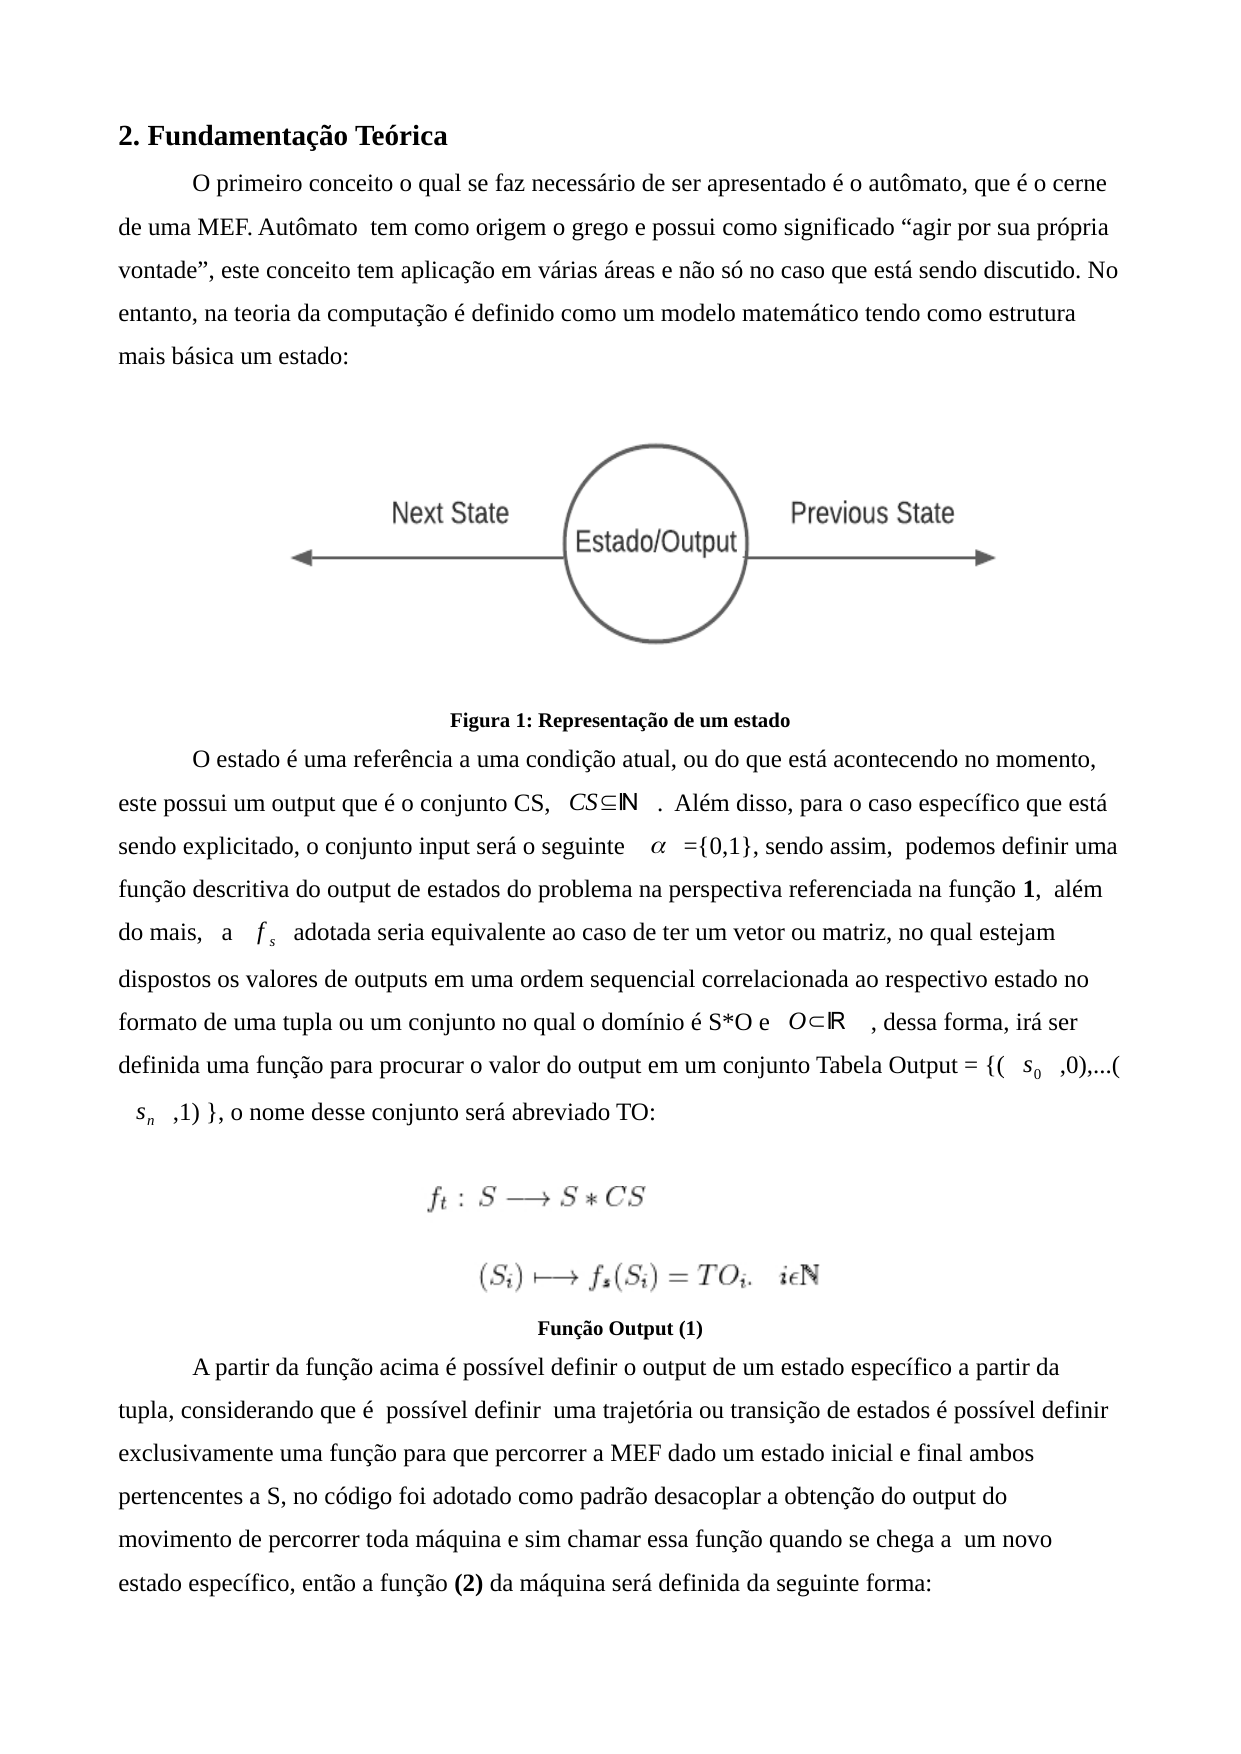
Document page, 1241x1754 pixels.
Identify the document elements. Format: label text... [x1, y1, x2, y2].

text A partir da função acima é possível definir o output de um estado específico a partir da tupla, considerando que é possível definir uma trajetória ou transição de estados é possível definir exclusivamente uma função para que percorrer a MEF dado um estado inicial e final ambos pertencentes a S, no código foi adotado como padrão desacoplar a obtenção do output do movimento de percorrer toda máquina e sim chamar essa função quando se chega a um novo estado específico, então a função (2) da máquina será definida da seguinte forma: [118, 1352, 1122, 1596]
text Função Output (1) [118, 1316, 1122, 1340]
text Figura 1: Representação de um estado [118, 708, 1122, 732]
text O primeiro conceito o qual se faz necessário de ser apresentado é o autômato, que é o cerne de uma MEF. Autômato tem como origem o grego e possui como significado “agir por sua própria vontade”, este conceito tem aplicação em várias áreas e não só no caso que está sendo discutido. No entanto, na teoria da computação é definido como um modelo matemático tendo como estrutura mais básica um estado: [118, 168, 1122, 370]
picture [277, 390, 1012, 698]
picture [421, 1186, 820, 1293]
text O estado é uma referência a uma condição atual, ou do que está acontecendo no momento, este possui um output que é o conjunto CS,. Além disso, para o caso específico que está sendo explicitado, o conjunto input será o seguinte ={0,1}, sendo assim, podemos definir uma função descritiva do output de estados do problema na perspectiva referenciada na função 1, além do mais, a adotada seria equivalente ao caso de ter um vetor ou matriz, no qual estejam dispostos os valores de outputs em uma ordem sequencial correlacionada ao respectivo estado no formato de uma tupla ou um conjunto no qual o domínio é S*O e , dessa forma, irá ser definida uma função para procurar o valor do output em um conjunto Tabela Output = {(,0),...(,1) }, o nome desse conjunto será abreviado TO: [118, 744, 1122, 1129]
text 2. Fundamentação Teórica [118, 118, 1122, 152]
